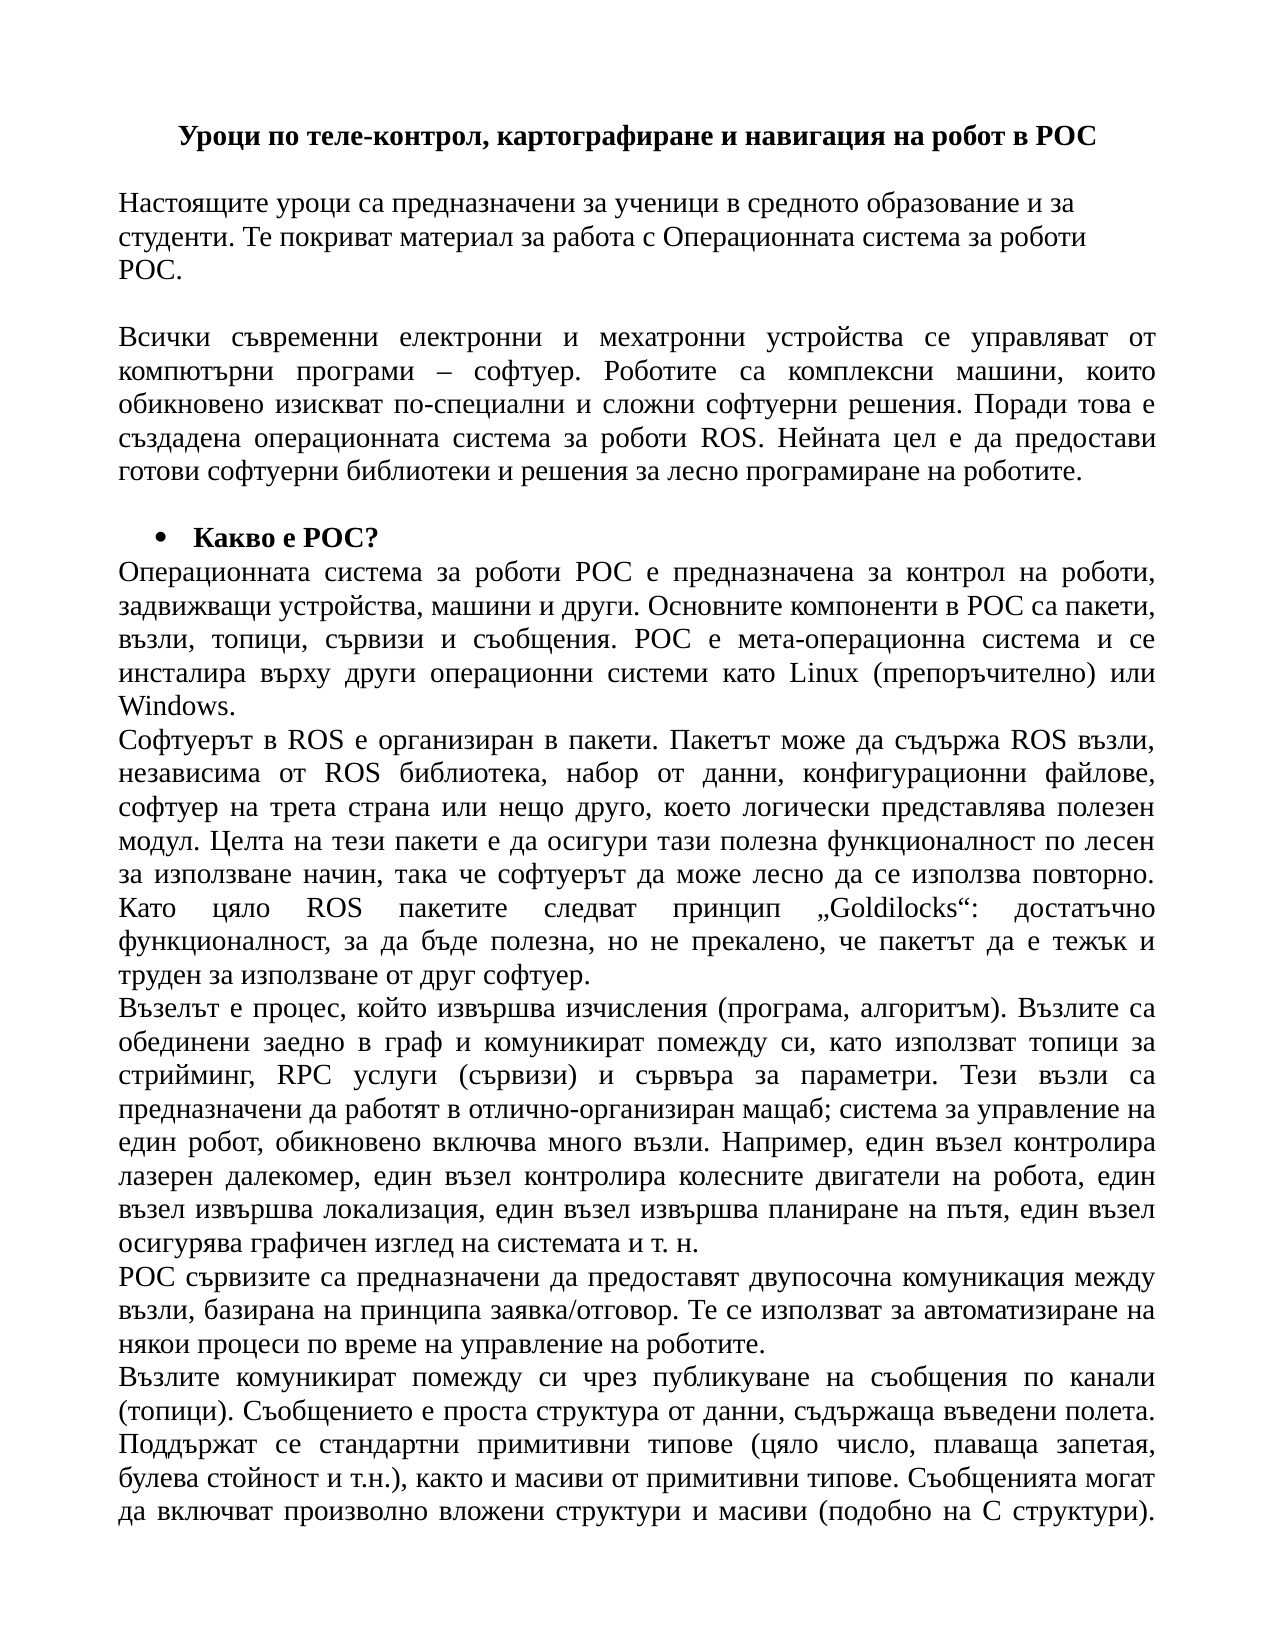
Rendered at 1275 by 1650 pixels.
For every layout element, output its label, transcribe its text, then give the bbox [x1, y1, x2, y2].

text РОС сървизите са предназначени да предоставят двупосочна комуникация между възли, базирана на принципа заявка/отговор. Те се използват за автоматизиране на някои процеси по време на управление на роботите. [118, 1259, 1157, 1359]
text Възлите комуникират помежду си чрез публикуване на съобщения по канали (топици). Съобщението е проста структура от данни, съдържаща въведени полета. Поддържат се стандартни примитивни типове (цяло число, плаваща запетая, булева стойност и т.н.), както и масиви от примитивни типове. Съобщенията могат да включват произволно вложени структури и масиви (подобно на C структури). [118, 1359, 1157, 1527]
text Операционната система за роботи РОС е предназначена за контрол на роботи, задвижващи устройства, машини и други. Основните компоненти в РОС са пакети, възли, топици, сървизи и съобщения. РОС е мета-операционна система и се инсталира върху други операционни системи като Linux (препоръчително) или Windows. [118, 554, 1157, 722]
text Възелът е процес, който извършва изчисления (програма, алгоритъм). Възлите са обединени заедно в граф и комуникират помежду си, като използват топици за стрийминг, RPC услуги (сървизи) и сървъра за параметри. Тези възли са предназначени да работят в отлично-организиран мащаб; система за управление на един робот, обикновено включва много възли. Например, един възел контролира лазерен далекомер, един възел контролира колесните двигатели на робота, един възел извършва локализация, един възел извършва планиране на пътя, един възел осигурява графичен изглед на системата и т. н. [118, 990, 1157, 1259]
text Уроци по теле-контрол, картографиране и навигация на робот в РОС [118, 118, 1157, 152]
text Настоящите уроци са предназначени за ученици в средното образование и за студенти. Те покриват материал за работа с Операционната система за роботи РОС. [118, 185, 1157, 286]
text Всички съвременни електронни и мехатронни устройства се управляват от компютърни програми – софтуер. Роботите са комплексни машини, които обикновено изискват по-специални и сложни софтуерни решения. Поради това е създадена операционната система за роботи ROS. Нейната цел е да предостави готови софтуерни библиотеки и решения за лесно програмиране на роботите. [118, 319, 1157, 487]
list Какво е РОС? [156, 521, 1157, 554]
text Софтуерът в ROS е организиран в пакети. Пакетът може да съдържа ROS възли, независима от ROS библиотека, набор от данни, конфигурационни файлове, софтуер на трета страна или нещо друго, което логически представлява полезен модул. Целта на тези пакети е да осигури тази полезна функционалност по лесен за използване начин, така че софтуерът да може лесно да се използва повторно. Като цяло ROS пакетите следват принцип „Goldilocks“: достатъчно функционалност, за да бъде полезна, но не прекалено, че пакетът да е тежък и труден за използване от друг софтуер. [118, 722, 1157, 990]
